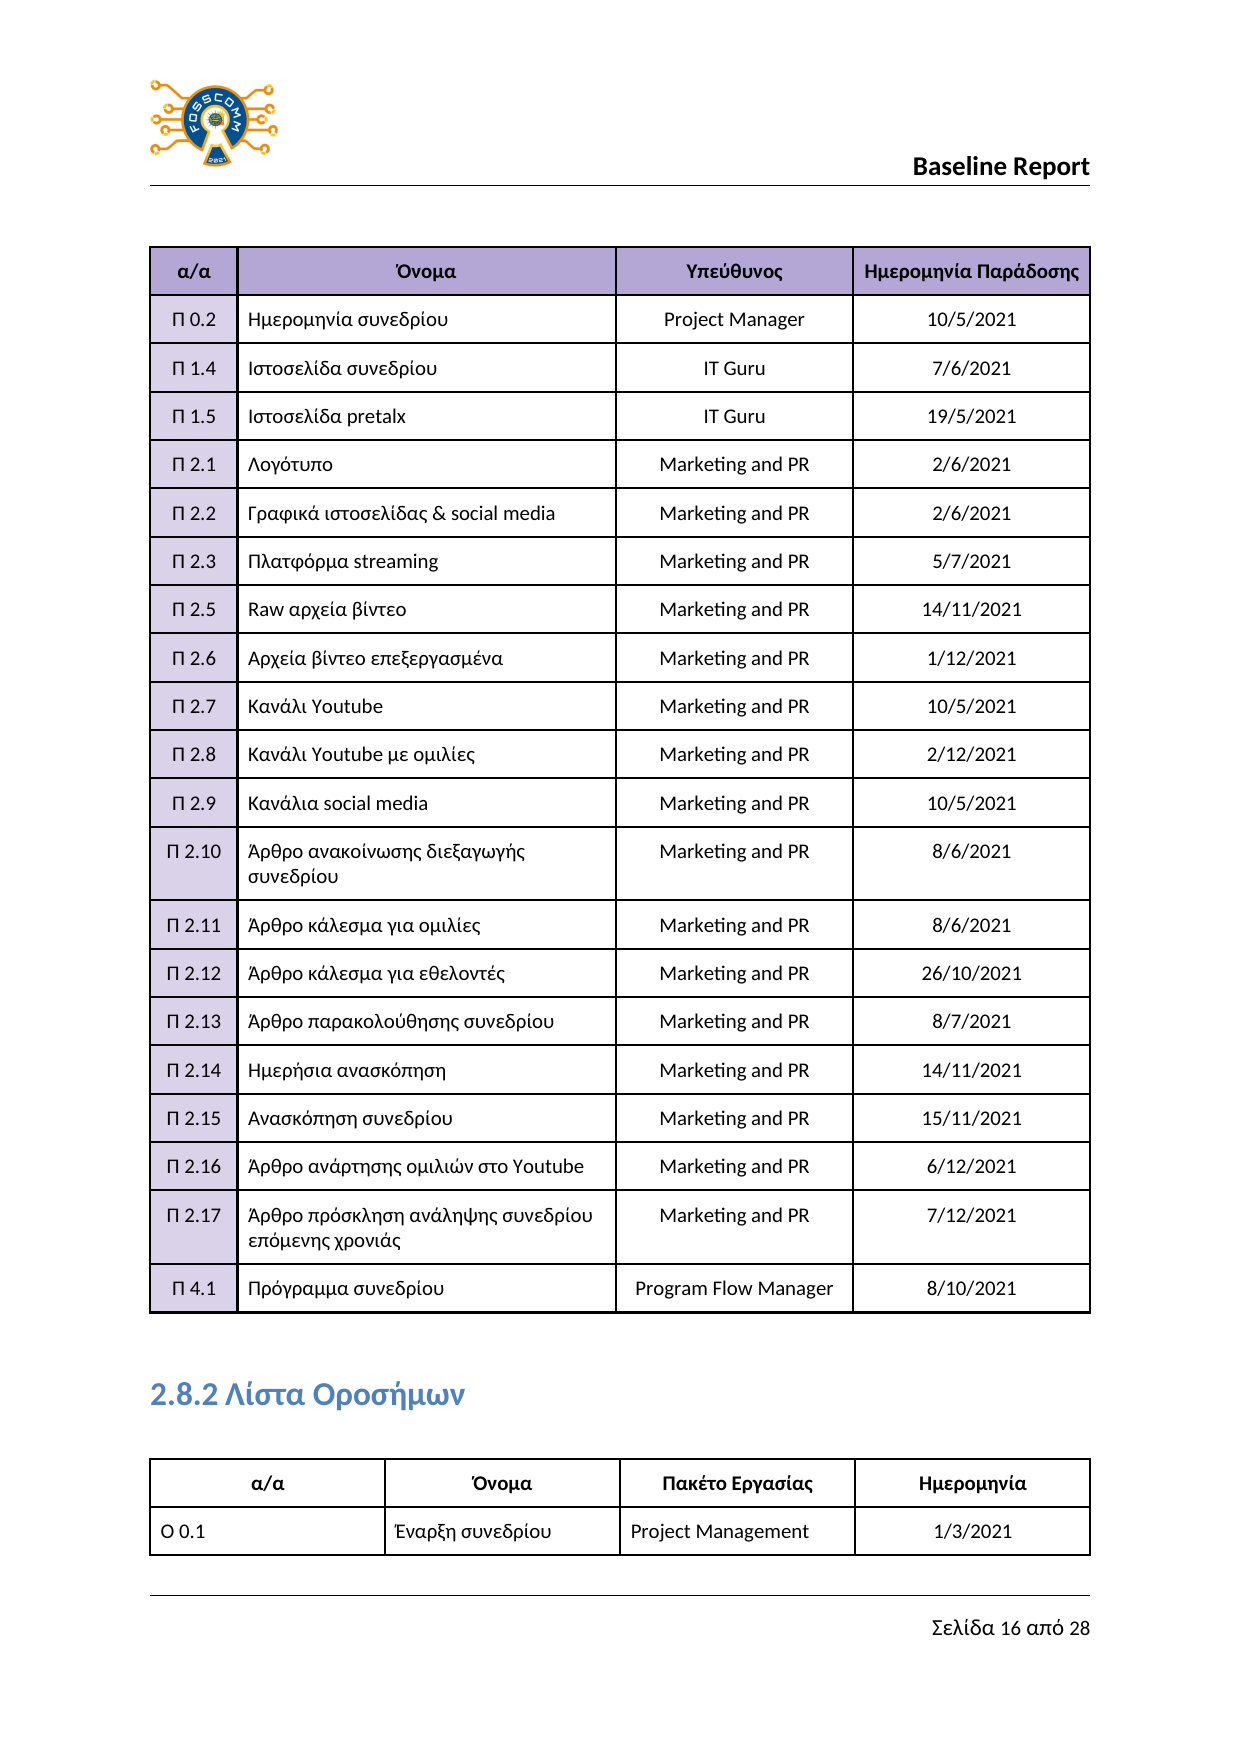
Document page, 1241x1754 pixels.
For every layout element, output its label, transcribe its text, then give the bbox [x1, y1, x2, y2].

table_cell Π 2.13 [151, 998, 236, 1044]
table_cell Π 2.6 [151, 634, 236, 681]
table_cell IT Guru [617, 393, 852, 439]
table_cell Π 2.2 [151, 489, 236, 536]
table_cell Marketing and PR [617, 489, 852, 536]
table_cell 5/7/2021 [854, 538, 1089, 584]
table_header Υπεύθυνος [617, 248, 852, 294]
table_cell 10/5/2021 [854, 296, 1089, 342]
table_cell 2/6/2021 [854, 441, 1089, 487]
table_cell Π 2.14 [151, 1046, 236, 1093]
table_cell Π 2.12 [151, 950, 236, 996]
table_cell 8/6/2021 [854, 828, 1089, 899]
table_cell Άρθρο ανάρτησης ομιλιών στο Youtube [239, 1143, 615, 1189]
table_cell Marketing and PR [617, 779, 852, 826]
table_cell 6/12/2021 [854, 1143, 1089, 1189]
table_cell Π 4.1 [151, 1265, 236, 1311]
table_cell Ιστοσελίδα pretalx [239, 393, 615, 439]
table_cell Άρθρο πρόσκληση ανάληψης συνεδρίου επόμενης χρονιάς [239, 1191, 615, 1263]
table_cell Π 2.10 [151, 828, 236, 899]
table_cell Marketing and PR [617, 1143, 852, 1189]
table_cell Έναρξη συνεδρίου [386, 1508, 619, 1554]
table_cell Άρθρο ανακοίνωσης διεξαγωγής συνεδρίου [239, 828, 615, 899]
table_cell 7/6/2021 [854, 344, 1089, 391]
table_cell Marketing and PR [617, 1046, 852, 1093]
table_header α/α [151, 1460, 384, 1506]
table_cell 19/5/2021 [854, 393, 1089, 439]
table_cell 8/10/2021 [854, 1265, 1089, 1311]
table_cell Π 2.9 [151, 779, 236, 826]
subtitle Λίστα Οροσήμων [150, 1373, 1090, 1413]
table_cell Πρόγραμμα συνεδρίου [239, 1265, 615, 1311]
table_cell 8/7/2021 [854, 998, 1089, 1044]
table_header Όνομα [386, 1460, 619, 1506]
table_cell Π 2.1 [151, 441, 236, 487]
table_cell Marketing and PR [617, 828, 852, 899]
table_cell Π 2.16 [151, 1143, 236, 1189]
picture [150, 73, 278, 176]
table_cell Κανάλια social media [239, 779, 615, 826]
table_cell 1/12/2021 [854, 634, 1089, 681]
table_cell Project Manager [617, 296, 852, 342]
table_cell Αρχεία βίντεο επεξεργασμένα [239, 634, 615, 681]
table_cell Marketing and PR [617, 441, 852, 487]
table_cell Π 1.5 [151, 393, 236, 439]
table_cell Project Management [621, 1508, 854, 1554]
table_cell 8/6/2021 [854, 901, 1089, 948]
table_cell Marketing and PR [617, 634, 852, 681]
table_cell Κανάλι Youtube [239, 683, 615, 729]
table_header Πακέτο Εργασίας [621, 1460, 854, 1506]
table_cell Raw αρχεία βίντεο [239, 586, 615, 632]
table_header Ημερομηνία [856, 1460, 1089, 1506]
table_cell Άρθρο κάλεσμα για ομιλίες [239, 901, 615, 948]
table_cell Άρθρο κάλεσμα για εθελοντές [239, 950, 615, 996]
table_cell Marketing and PR [617, 538, 852, 584]
table_cell Ιστοσελίδα συνεδρίου [239, 344, 615, 391]
table_cell 26/10/2021 [854, 950, 1089, 996]
table_cell Π 2.5 [151, 586, 236, 632]
table_cell Π 2.8 [151, 731, 236, 777]
table_cell O 0.1 [151, 1508, 384, 1554]
table_cell Marketing and PR [617, 950, 852, 996]
table_header Ημερομηνία Παράδοσης [854, 248, 1089, 294]
table_cell Ανασκόπηση συνεδρίου [239, 1095, 615, 1141]
table_cell Marketing and PR [617, 683, 852, 729]
table_cell Marketing and PR [617, 1095, 852, 1141]
table_header Όνομα [239, 248, 615, 294]
table_cell Marketing and PR [617, 998, 852, 1044]
table_cell Marketing and PR [617, 586, 852, 632]
table_cell Π 2.17 [151, 1191, 236, 1263]
table_cell Κανάλι Youtube με ομιλίες [239, 731, 615, 777]
table_cell Λογότυπο [239, 441, 615, 487]
table_cell Program Flow Manager [617, 1265, 852, 1311]
table_cell 10/5/2021 [854, 683, 1089, 729]
table_cell IT Guru [617, 344, 852, 391]
table_cell 2/6/2021 [854, 489, 1089, 536]
table_header α/α [151, 248, 236, 294]
table_cell 14/11/2021 [854, 1046, 1089, 1093]
table_cell Π 2.3 [151, 538, 236, 584]
table_cell Marketing and PR [617, 731, 852, 777]
table_cell 2/12/2021 [854, 731, 1089, 777]
table_cell Π 2.15 [151, 1095, 236, 1141]
table_cell 10/5/2021 [854, 779, 1089, 826]
table_cell Marketing and PR [617, 901, 852, 948]
table_cell Π 2.7 [151, 683, 236, 729]
table_cell Ημερομηνία συνεδρίου [239, 296, 615, 342]
table_cell Ημερήσια ανασκόπηση [239, 1046, 615, 1093]
table_cell 14/11/2021 [854, 586, 1089, 632]
table_cell Marketing and PR [617, 1191, 852, 1263]
table_cell Πλατφόρμα streaming [239, 538, 615, 584]
table_cell 7/12/2021 [854, 1191, 1089, 1263]
table_cell Άρθρο παρακολούθησης συνεδρίου [239, 998, 615, 1044]
table_cell 1/3/2021 [856, 1508, 1089, 1554]
table_cell Γραφικά ιστοσελίδας & social media [239, 489, 615, 536]
table_cell Π 2.11 [151, 901, 236, 948]
table_cell Π 1.4 [151, 344, 236, 391]
table_cell Π 0.2 [151, 296, 236, 342]
table_cell 15/11/2021 [854, 1095, 1089, 1141]
